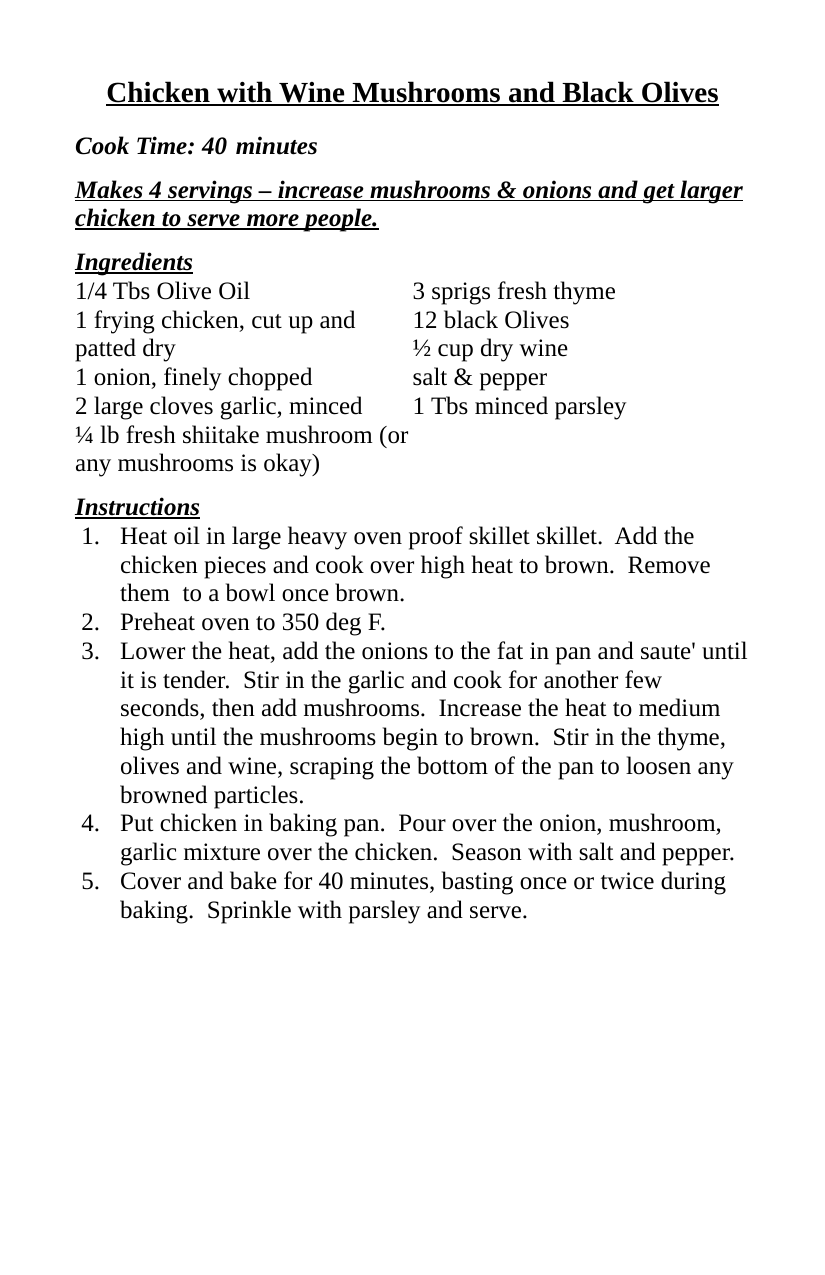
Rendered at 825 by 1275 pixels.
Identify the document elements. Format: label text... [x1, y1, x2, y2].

text 3 sprigs fresh thyme [412, 276, 750, 305]
text 1 onion, finely chopped [75, 362, 412, 391]
text ½ cup dry wine [412, 333, 750, 362]
subtitle Chicken with Wine Mushrooms and Black Olives [75, 75, 750, 108]
text 1/4 Tbs Olive Oil [75, 276, 412, 305]
list Lower the heat, add the onions to the fat in pan and saute' until it is tender. Stir in the garlic and cook for another few seconds, then add mushrooms. Increase the heat to medium high until the mushrooms begin to brown. Stir in the thyme, olives and wine, scraping the bottom of the pan to loosen any browned particles. [75, 636, 750, 808]
list Put chicken in baking pan. Pour over the onion, mushroom, garlic mixture over the chicken. Season with salt and pepper. [75, 808, 750, 866]
text 12 black Olives [412, 305, 750, 333]
list Cover and bake for 40 minutes, basting once or twice during baking. Sprinkle with parsley and serve. [75, 866, 750, 923]
subtitle Cook Time: 40 minutes [75, 131, 750, 160]
text 1 frying chicken, cut up and patted dry [75, 305, 412, 362]
list Preheat oven to 350 deg F. [75, 607, 750, 636]
text 1 Tbs minced parsley [412, 391, 750, 420]
text 2 large cloves garlic, minced [75, 391, 412, 420]
subtitle Makes 4 servings – increase mushrooms & onions and get larger chicken to serve more people. [75, 175, 750, 232]
subtitle Ingredients [75, 247, 750, 276]
text salt & pepper [412, 362, 750, 391]
text ¼ lb fresh shiitake mushroom (or any mushrooms is okay) [75, 420, 412, 477]
list Heat oil in large heavy oven proof skillet skillet. Add the chicken pieces and cook over high heat to brown. Remove them to a bowl once brown. [75, 521, 750, 607]
subtitle Instructions [75, 492, 750, 521]
